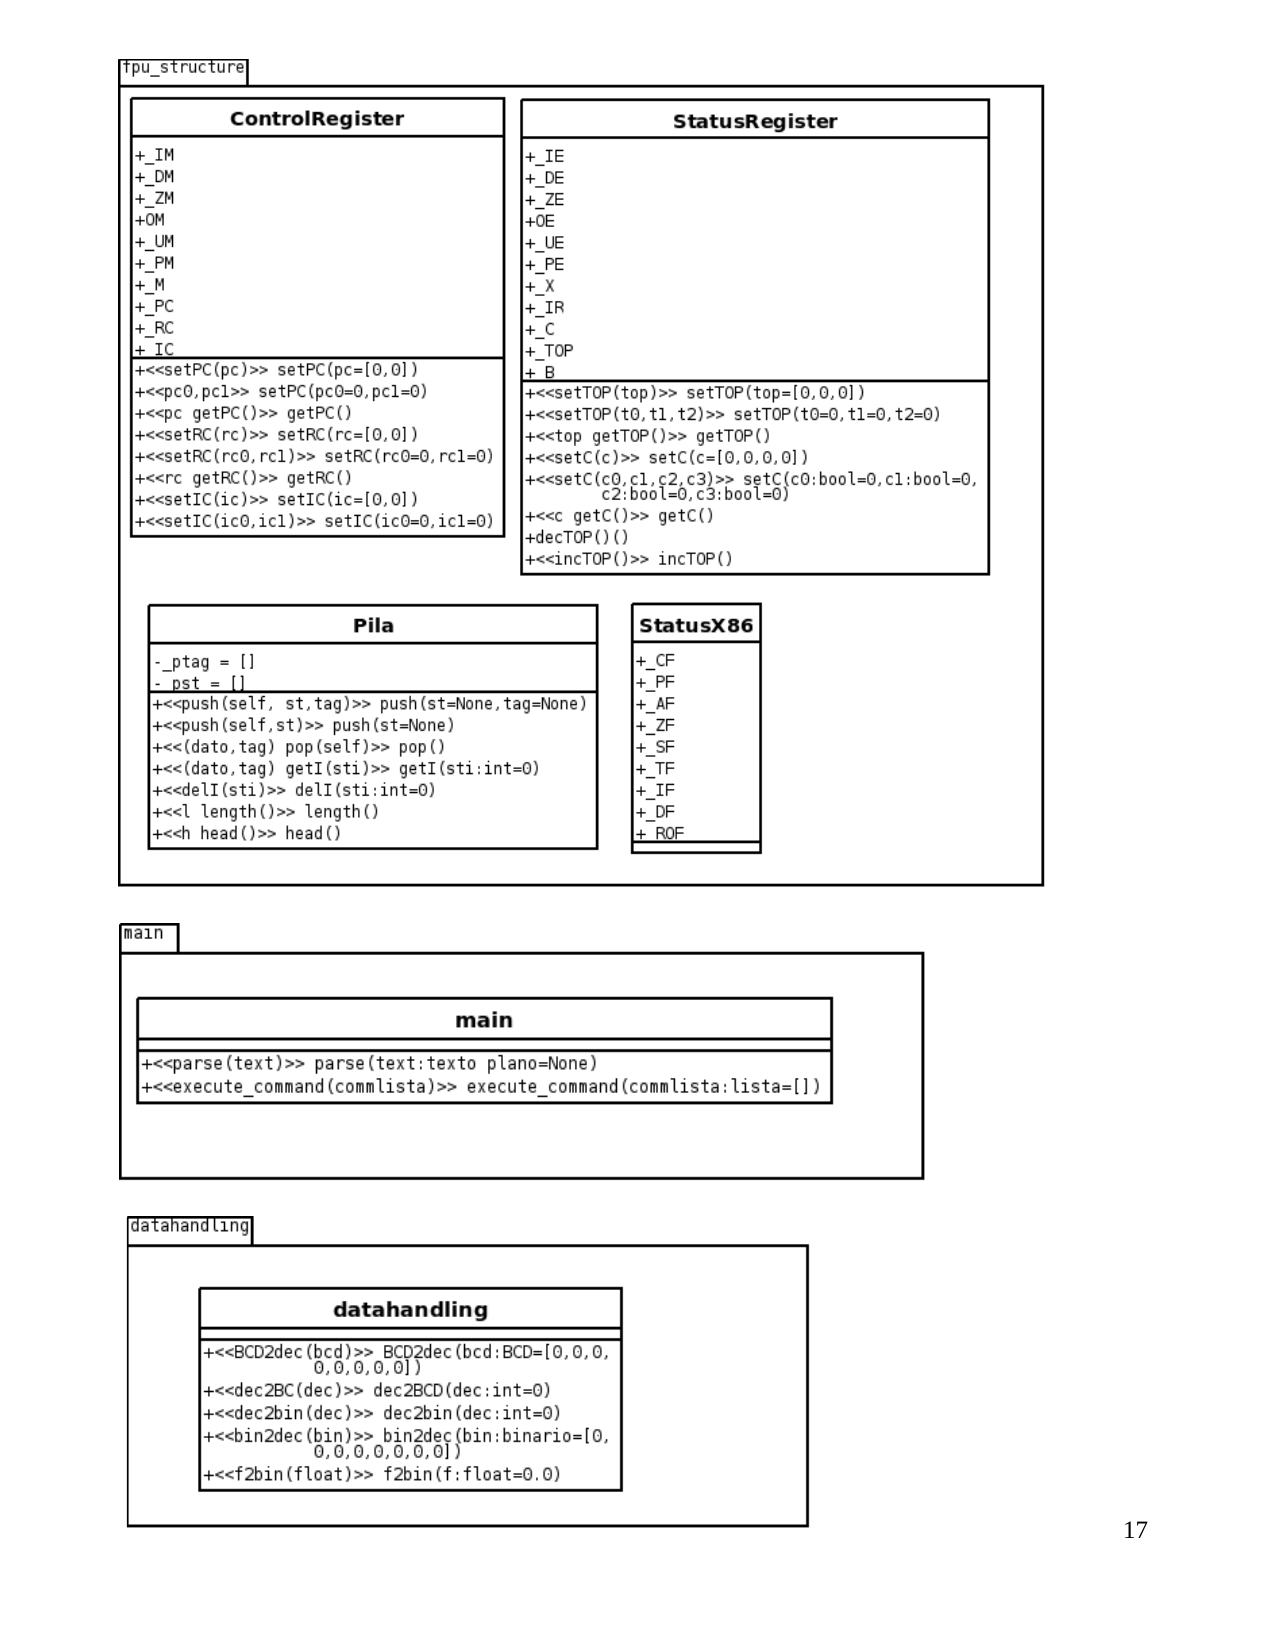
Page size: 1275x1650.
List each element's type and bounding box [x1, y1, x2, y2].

picture [126, 1216, 812, 1529]
picture [118, 59, 1047, 888]
picture [119, 923, 926, 1183]
